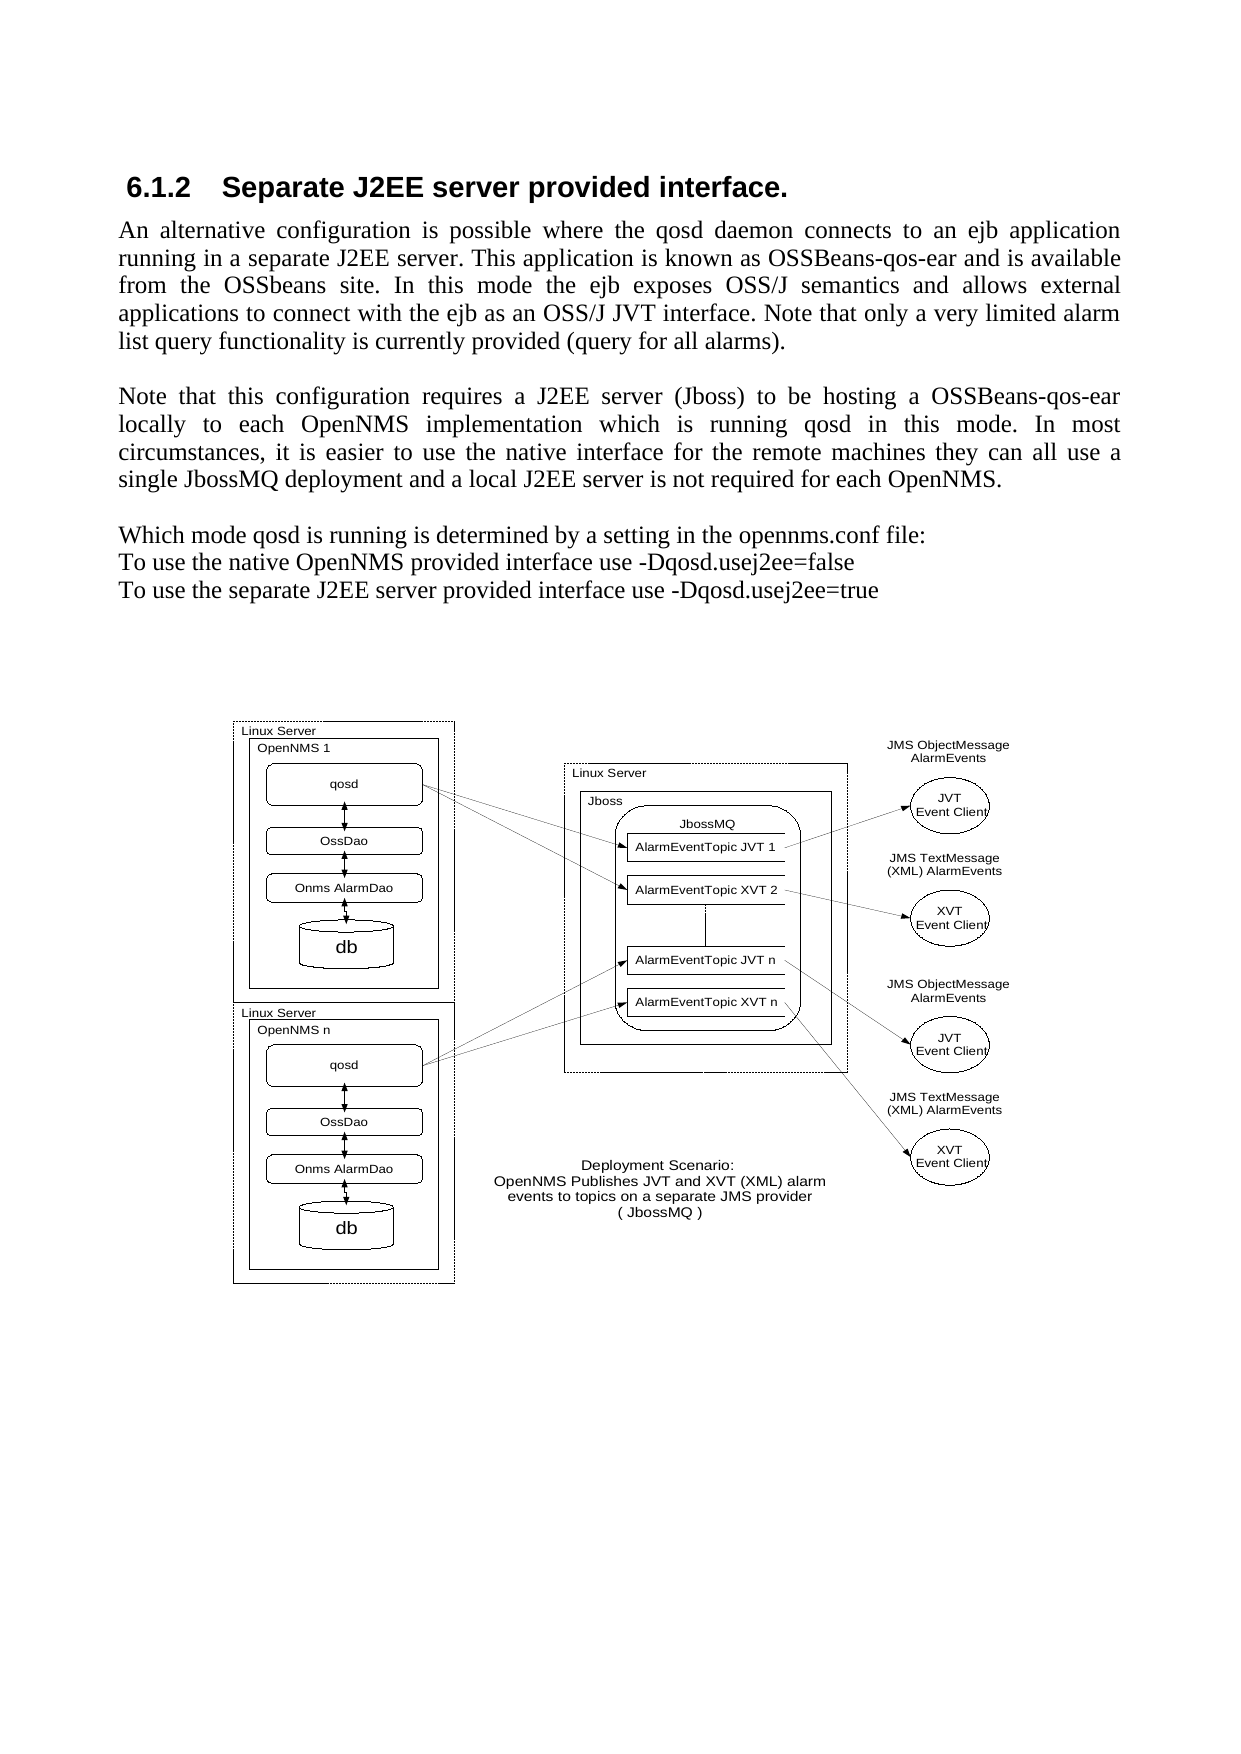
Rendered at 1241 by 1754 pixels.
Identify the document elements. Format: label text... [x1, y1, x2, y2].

text An alternative configuration is possible where the qosd daemon connects to an ejb application running in a separate J2EE server. This application is known as OSSBeans-qos-ear and is available from the OSSbeans site. In this mode the ejb exposes OSS/J semantics and allows external applications to connect with the ejb as an OSS/J JVT interface. Note that only a very limited alarm list query functionality is currently provided (query for all alarms). [118, 216, 1122, 354]
text Note that this configuration requires a J2EE server (Jboss) to be hosting a OSSBeans-qos-ear locally to each OpenNMS implementation which is running qosd in this mode. In most circumstances, it is easier to use the native interface for the remote machines they can all use a single JbossMQ deployment and a local J2EE server is not required for each OpenNMS. [118, 382, 1122, 493]
text Which mode qosd is running is determined by a setting in the opennms.conf file: [118, 521, 1122, 548]
text To use the native OpenNMS provided interface use -Dqosd.usej2ee=false [118, 548, 1122, 576]
subtitle Separate J2EE server provided interface. [118, 171, 1122, 203]
text To use the separate J2EE server provided interface use -Dqosd.usej2ee=true [118, 576, 1122, 604]
